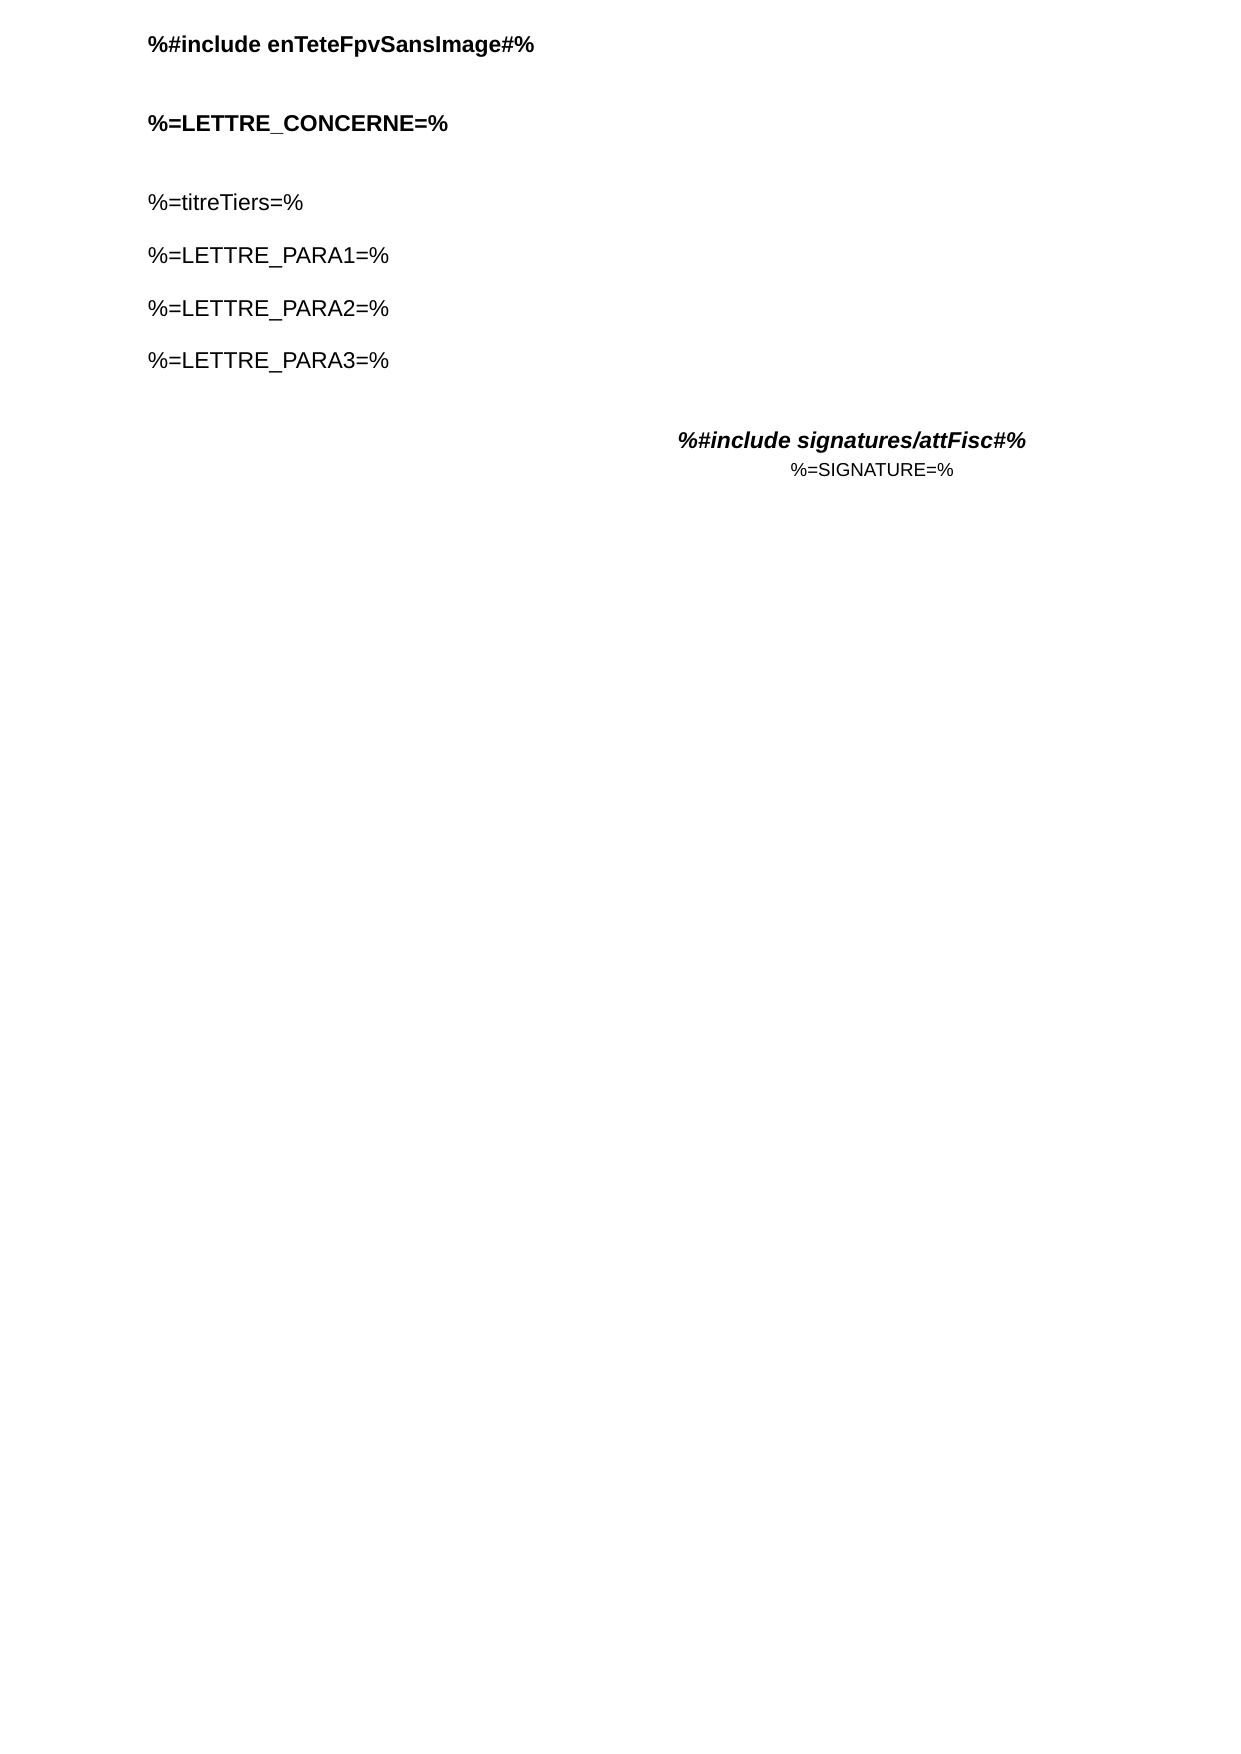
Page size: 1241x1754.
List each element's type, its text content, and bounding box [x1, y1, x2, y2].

text %=LETTRE_PARA2=% [148, 295, 1152, 321]
text %#include enTeteFpvSansImage#% [148, 31, 1152, 58]
text %=LETTRE_PARA3=% [148, 347, 1152, 374]
text %=LETTRE_CONCERNE=% [148, 110, 1152, 137]
text %=titreTiers=% [148, 189, 1152, 216]
table_header %=SIGNATURE=% [591, 453, 1152, 491]
table_header [148, 453, 591, 491]
text %=LETTRE_PARA1=% [148, 242, 1152, 268]
text %#include signatures/attFisc#% [148, 427, 1152, 453]
